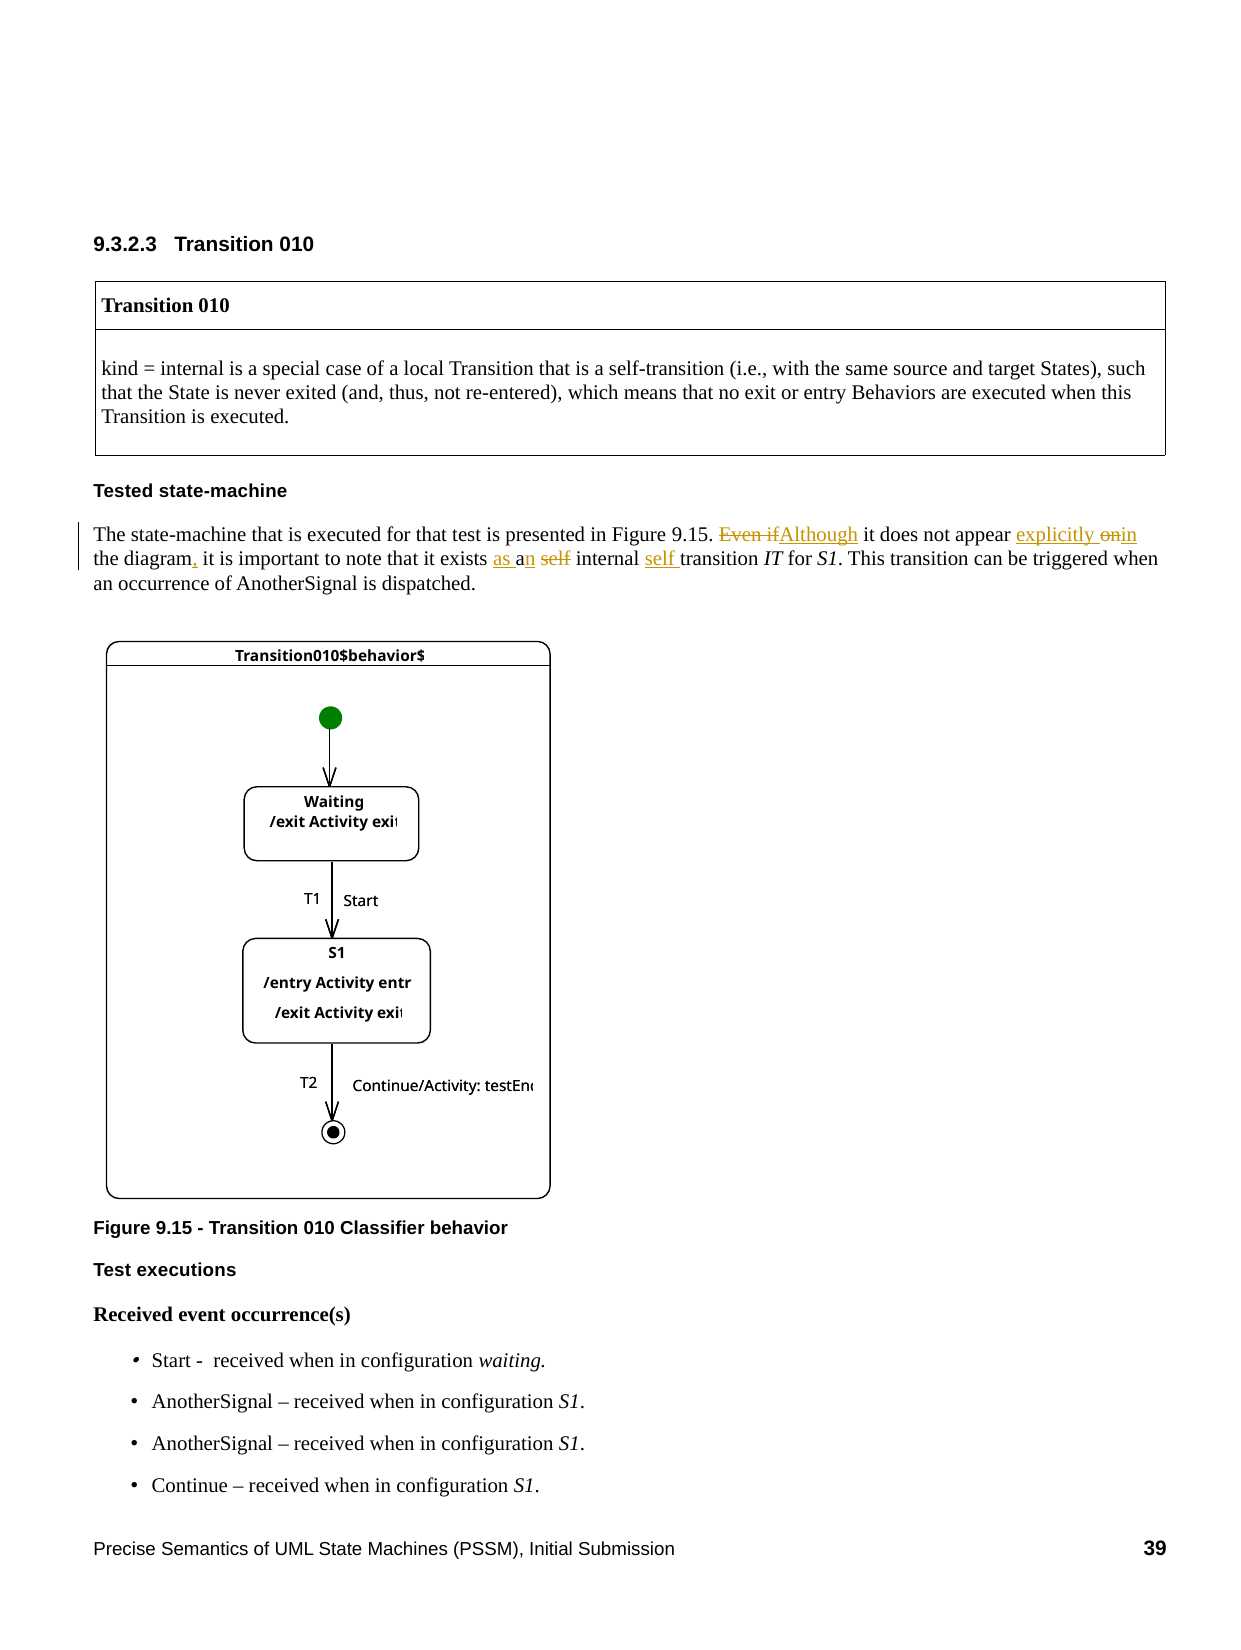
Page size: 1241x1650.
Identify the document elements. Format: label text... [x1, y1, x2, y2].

text The state-machine that is executed for that test is presented in Figure 9.15. Although it does not appear explicitly in the diagram, it is important to note that it exists as an internal self transition IT for S1. This transition can be triggered when an occurrence of AnotherSignal is dispatched. [93, 522, 1164, 594]
subtitle Test executions [93, 616, 1164, 1280]
list Continue – received when in configuration S1. [131, 1472, 1164, 1497]
list Start - received when in configuration waiting. [131, 1347, 1164, 1372]
text Figure 9.15 - Transition 010 Classifier behavior [93, 628, 565, 1238]
subtitle Tested state-machine [93, 480, 1164, 501]
text Received event occurrence(s) [93, 1301, 1164, 1326]
subtitle Transition 010 [93, 231, 1164, 256]
list AnotherSignal – received when in configuration S1. [131, 1430, 1164, 1455]
table_header Transition 010 [96, 282, 1165, 329]
list AnotherSignal – received when in configuration S1. [131, 1388, 1164, 1413]
table_cell kind = internal is a special case of a local Transition that is a self-transition (i.e., with the same source and target States), such that the State is never exited (and, thus, not re-entered), which means that no exit or entry Behaviors are executed when this Transition is executed. [96, 330, 1165, 454]
